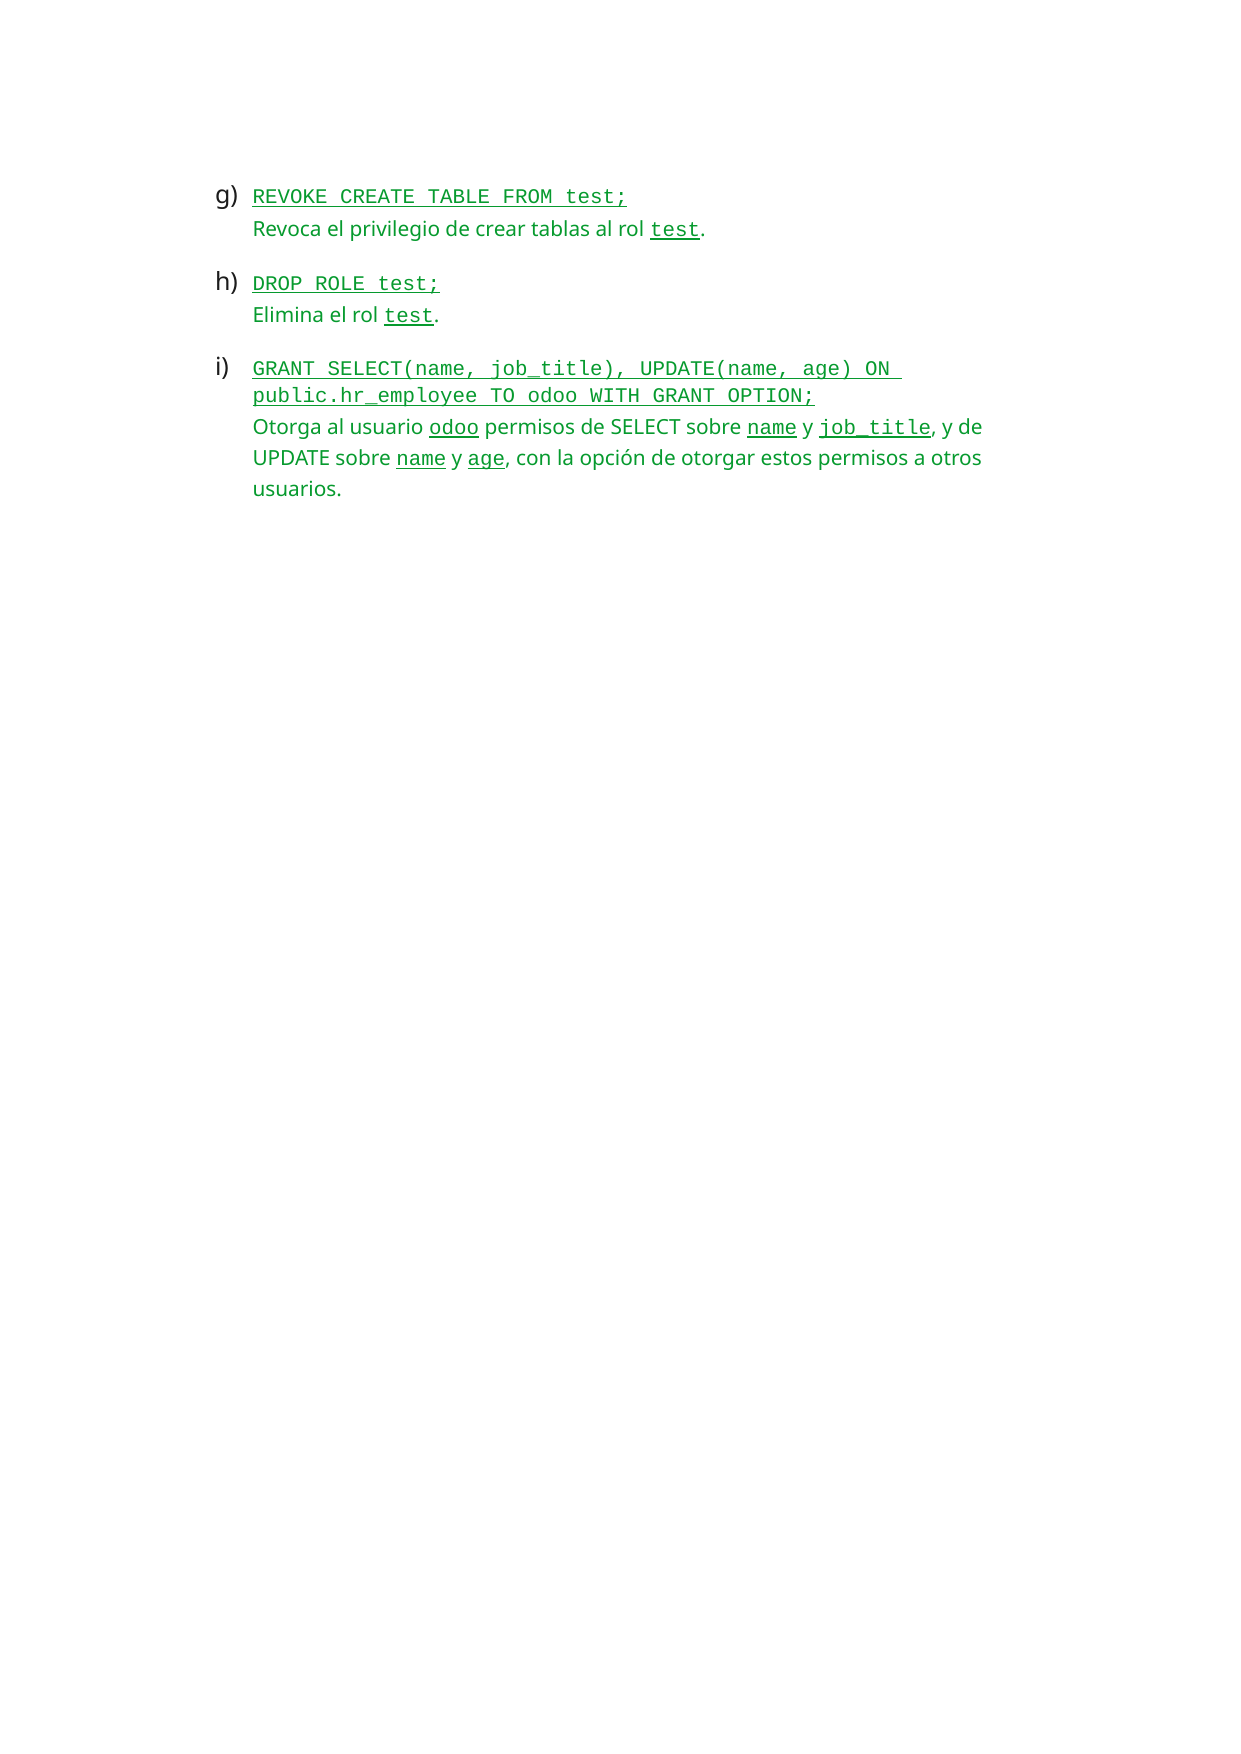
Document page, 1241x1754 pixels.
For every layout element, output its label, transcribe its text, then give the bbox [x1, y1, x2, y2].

list GRANT SELECT(name, job_title), UPDATE(name, age) ON public.hr_employee TO odoo WITH GRANT OPTION; Otorga al usuario odoo permisos de SELECT sobre name y job_title, y de UPDATE sobre name y age, con la opción de otorgar estos permisos a otros usuarios. [215, 349, 1063, 503]
list REVOKE CREATE TABLE FROM test; Revoca el privilegio de crear tablas al rol test. [215, 177, 1063, 243]
list DROP ROLE test; Elimina el rol test. [215, 263, 1063, 328]
